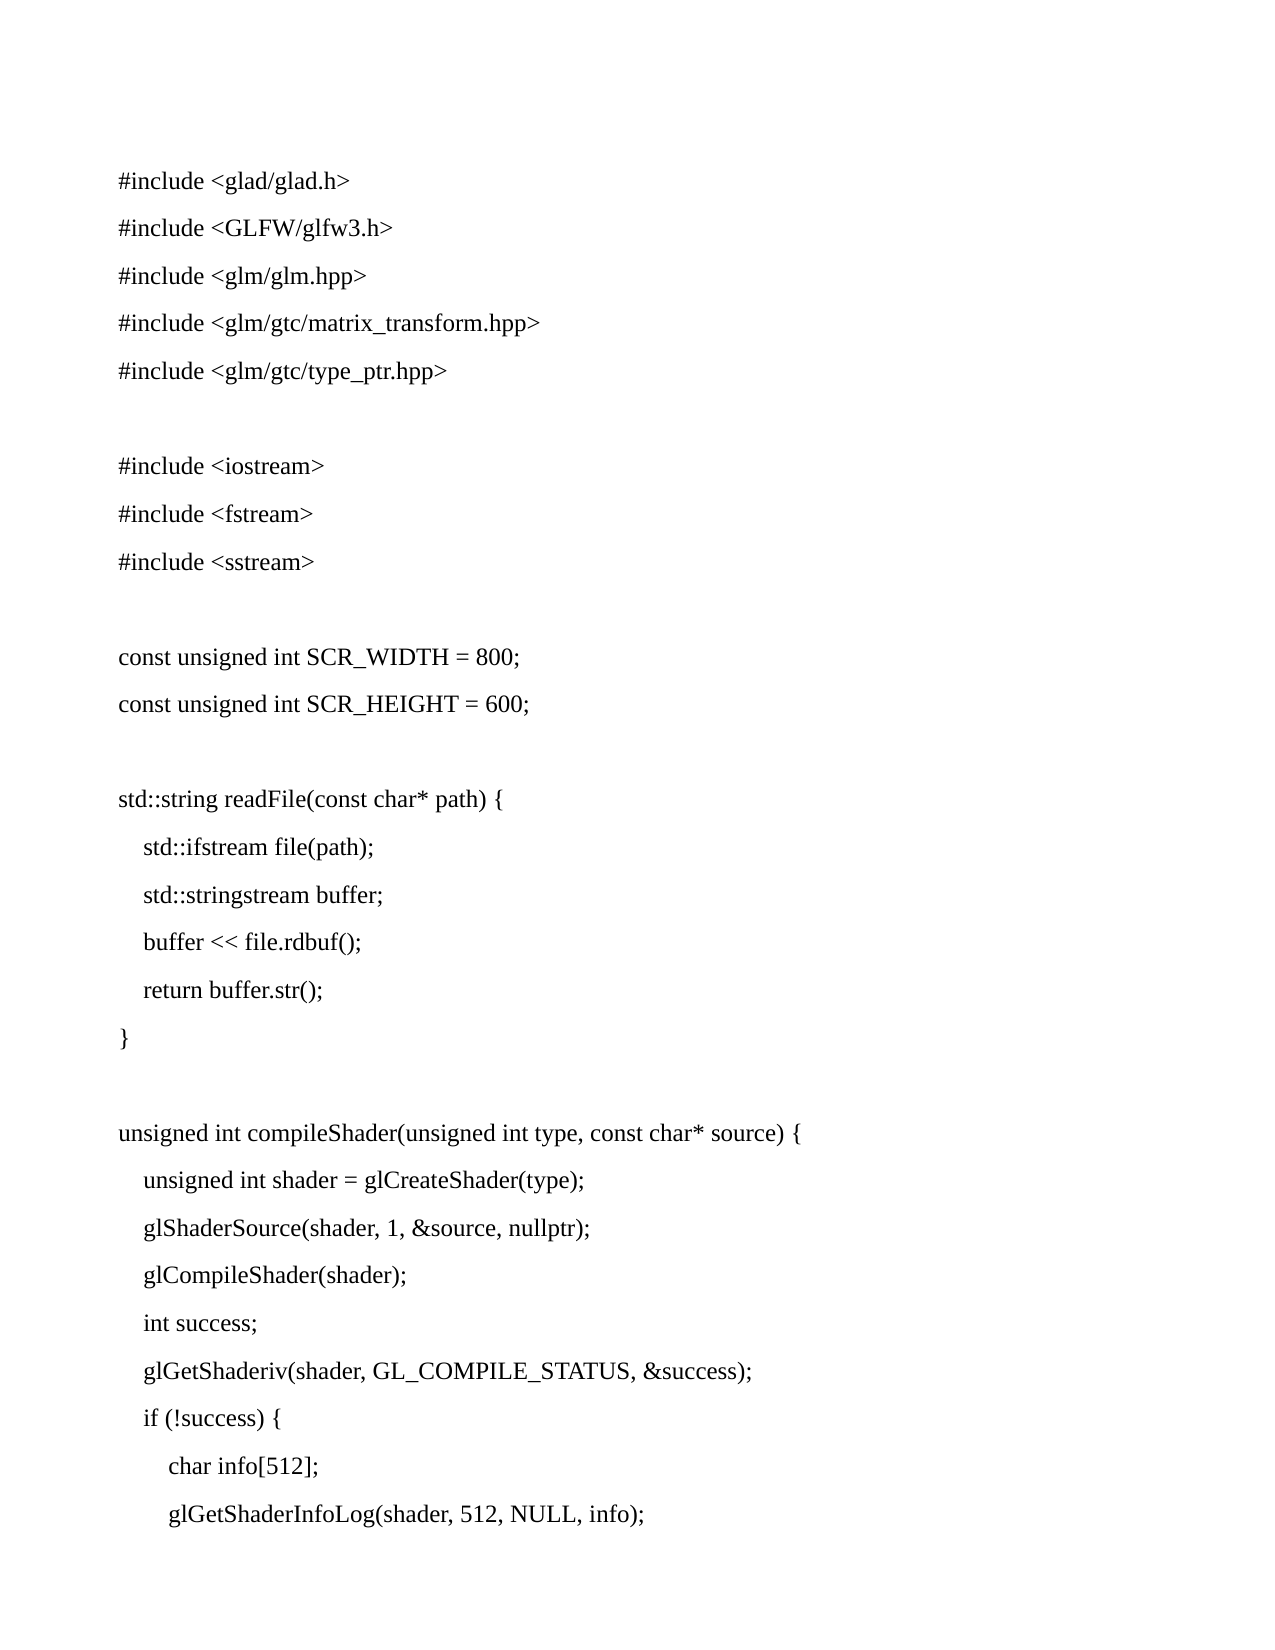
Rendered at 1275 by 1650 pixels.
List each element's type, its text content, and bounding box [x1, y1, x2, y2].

text const unsigned int SCR_WIDTH = 800; [118, 642, 1157, 671]
text if (!success) { [118, 1403, 1157, 1432]
text char info[512]; [118, 1451, 1157, 1480]
text const unsigned int SCR_HEIGHT = 600; [118, 689, 1157, 718]
text std::ifstream file(path); [118, 832, 1157, 861]
text unsigned int compileShader(unsigned int type, const char* source) { [118, 1118, 1157, 1147]
text std::string readFile(const char* path) { [118, 784, 1157, 813]
text unsigned int shader = glCreateShader(type); [118, 1165, 1157, 1194]
text #include <glad/glad.h> [118, 166, 1157, 194]
text buffer << file.rdbuf(); [118, 927, 1157, 956]
text glGetShaderInfoLog(shader, 512, NULL, info); [118, 1499, 1157, 1527]
text #include <GLFW/glfw3.h> [118, 213, 1157, 242]
text glCompileShader(shader); [118, 1261, 1157, 1289]
text glGetShaderiv(shader, GL_COMPILE_STATUS, &success); [118, 1356, 1157, 1384]
text glShaderSource(shader, 1, &source, nullptr); [118, 1213, 1157, 1242]
text int success; [118, 1308, 1157, 1337]
text } [118, 1023, 1157, 1051]
text return buffer.str(); [118, 975, 1157, 1004]
text #include <fstream> [118, 499, 1157, 528]
text #include <iostream> [118, 451, 1157, 480]
text std::stringstream buffer; [118, 880, 1157, 908]
text #include <glm/gtc/matrix_transform.hpp> [118, 308, 1157, 337]
text #include <sstream> [118, 547, 1157, 575]
text #include <glm/gtc/type_ptr.hpp> [118, 356, 1157, 385]
text #include <glm/glm.hpp> [118, 261, 1157, 290]
